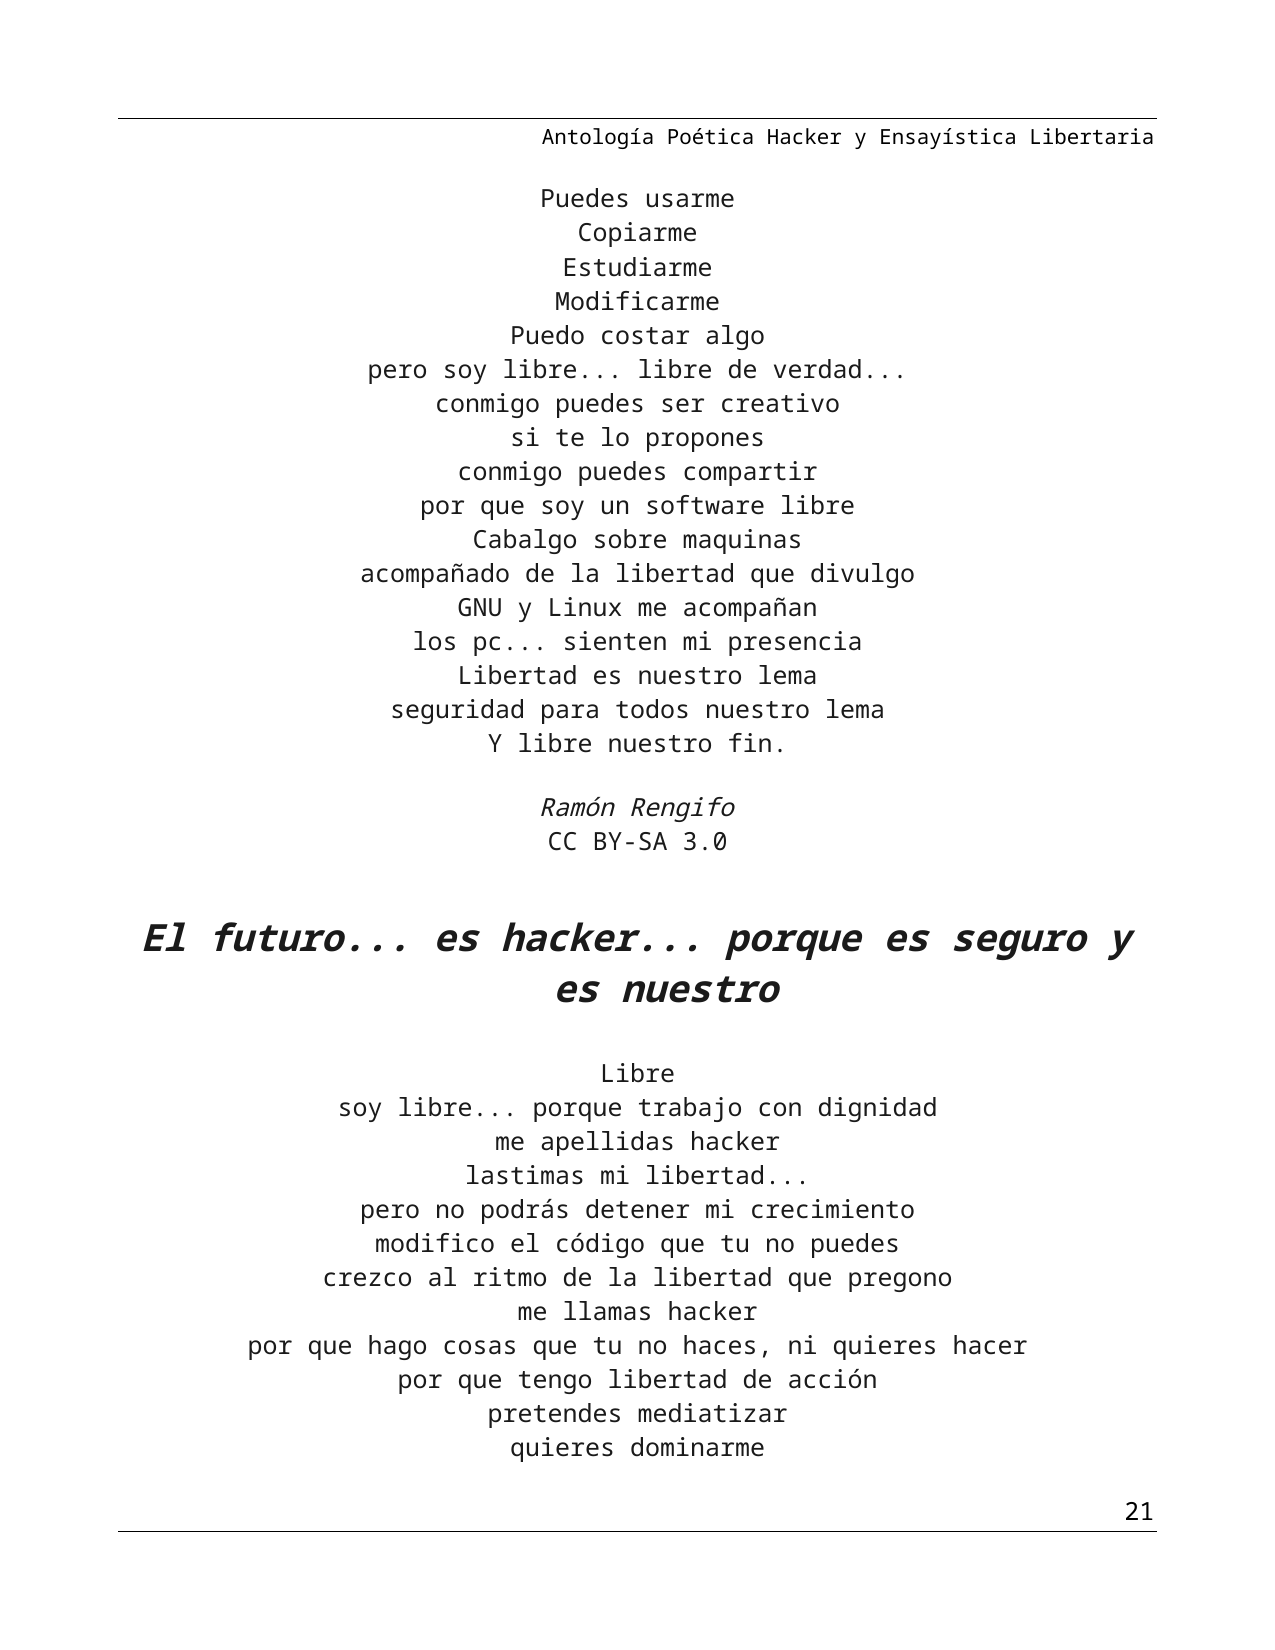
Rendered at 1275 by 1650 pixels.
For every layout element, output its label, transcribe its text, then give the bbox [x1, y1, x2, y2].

text CC BY-SA 3.0 [121, 823, 1154, 857]
text lastimas mi libertad... [121, 1157, 1154, 1192]
text Puedes usarme [121, 181, 1154, 215]
text los pc... sienten mi presencia [121, 624, 1154, 658]
text Y libre nuestro fin. [121, 726, 1154, 760]
text me apellidas hacker [121, 1123, 1154, 1157]
text Libre [121, 1055, 1154, 1089]
text por que soy un software libre [121, 488, 1154, 522]
text pero soy libre... libre de verdad... [121, 351, 1154, 385]
text Ramón Rengifo [121, 789, 1154, 823]
text soy libre... porque trabajo con dignidad [121, 1089, 1154, 1123]
text me llamas hacker [121, 1294, 1154, 1328]
text quieres dominarme [121, 1430, 1154, 1464]
text Puedo costar algo [121, 317, 1154, 351]
text acompañado de la libertad que divulgo [121, 556, 1154, 590]
text modifico el código que tu no puedes [121, 1226, 1154, 1260]
text pero no podrás detener mi crecimiento [121, 1192, 1154, 1226]
subtitle El futuro... es hacker... porque es seguro y es nuestro [121, 912, 1154, 1014]
text si te lo propones [121, 419, 1154, 453]
text Estudiarme [121, 249, 1154, 283]
text crezco al ritmo de la libertad que pregono [121, 1260, 1154, 1294]
text por que tengo libertad de acción [121, 1362, 1154, 1396]
text por que hago cosas que tu no haces, ni quieres hacer [121, 1328, 1154, 1362]
text seguridad para todos nuestro lema [121, 692, 1154, 726]
text GNU y Linux me acompañan [121, 590, 1154, 624]
text conmigo puedes compartir [121, 453, 1154, 488]
text Cabalgo sobre maquinas [121, 522, 1154, 556]
text Libertad es nuestro lema [121, 658, 1154, 692]
text pretendes mediatizar [121, 1396, 1154, 1430]
text Copiarme [121, 215, 1154, 249]
text conmigo puedes ser creativo [121, 385, 1154, 419]
text Modificarme [121, 283, 1154, 317]
